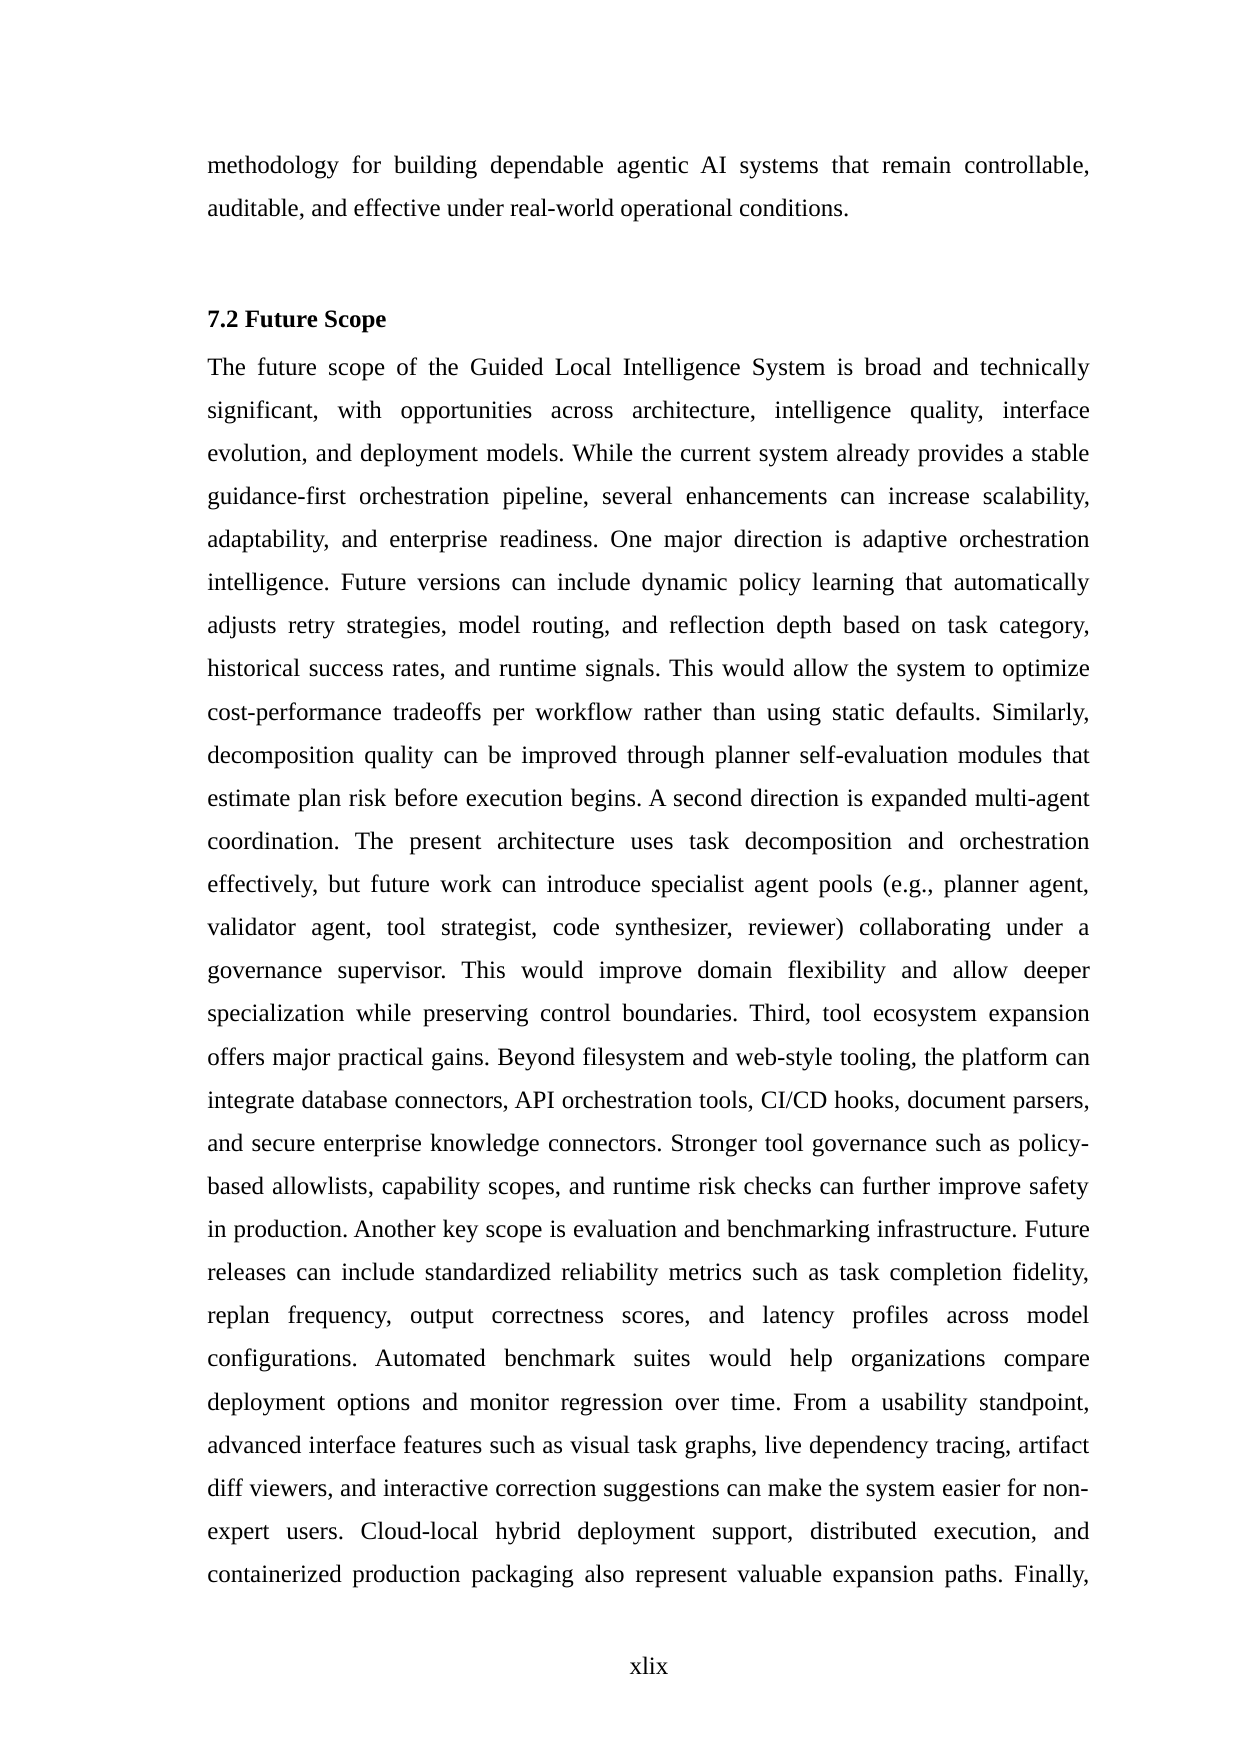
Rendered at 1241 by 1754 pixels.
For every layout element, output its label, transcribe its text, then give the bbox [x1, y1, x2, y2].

text The future scope of the Guided Local Intelligence System is broad and technically significant, with opportunities across architecture, intelligence quality, interface evolution, and deployment models. While the current system already provides a stable guidance-first orchestration pipeline, several enhancements can increase scalability, adaptability, and enterprise readiness. One major direction is adaptive orchestration intelligence. Future versions can include dynamic policy learning that automatically adjusts retry strategies, model routing, and reflection depth based on task category, historical success rates, and runtime signals. This would allow the system to optimize cost-performance tradeoffs per workflow rather than using static defaults. Similarly, decomposition quality can be improved through planner self-evaluation modules that estimate plan risk before execution begins. A second direction is expanded multi-agent coordination. The present architecture uses task decomposition and orchestration effectively, but future work can introduce specialist agent pools (e.g., planner agent, validator agent, tool strategist, code synthesizer, reviewer) collaborating under a governance supervisor. This would improve domain flexibility and allow deeper specialization while preserving control boundaries. Third, tool ecosystem expansion offers major practical gains. Beyond filesystem and web-style tooling, the platform can integrate database connectors, API orchestration tools, CI/CD hooks, document parsers, and secure enterprise knowledge connectors. Stronger tool governance such as policy-based allowlists, capability scopes, and runtime risk checks can further improve safety in production. Another key scope is evaluation and benchmarking infrastructure. Future releases can include standardized reliability metrics such as task completion fidelity, replan frequency, output correctness scores, and latency profiles across model configurations. Automated benchmark suites would help organizations compare deployment options and monitor regression over time. From a usability standpoint, advanced interface features such as visual task graphs, live dependency tracing, artifact diff viewers, and interactive correction suggestions can make the system easier for non-expert users. Cloud-local hybrid deployment support, distributed execution, and containerized production packaging also represent valuable expansion paths. Finally, [207, 352, 1091, 1588]
text methodology for building dependable agentic AI systems that remain controllable, auditable, and effective under real-world operational conditions. [207, 150, 1091, 222]
text 7.2 Future Scope [207, 304, 1091, 333]
